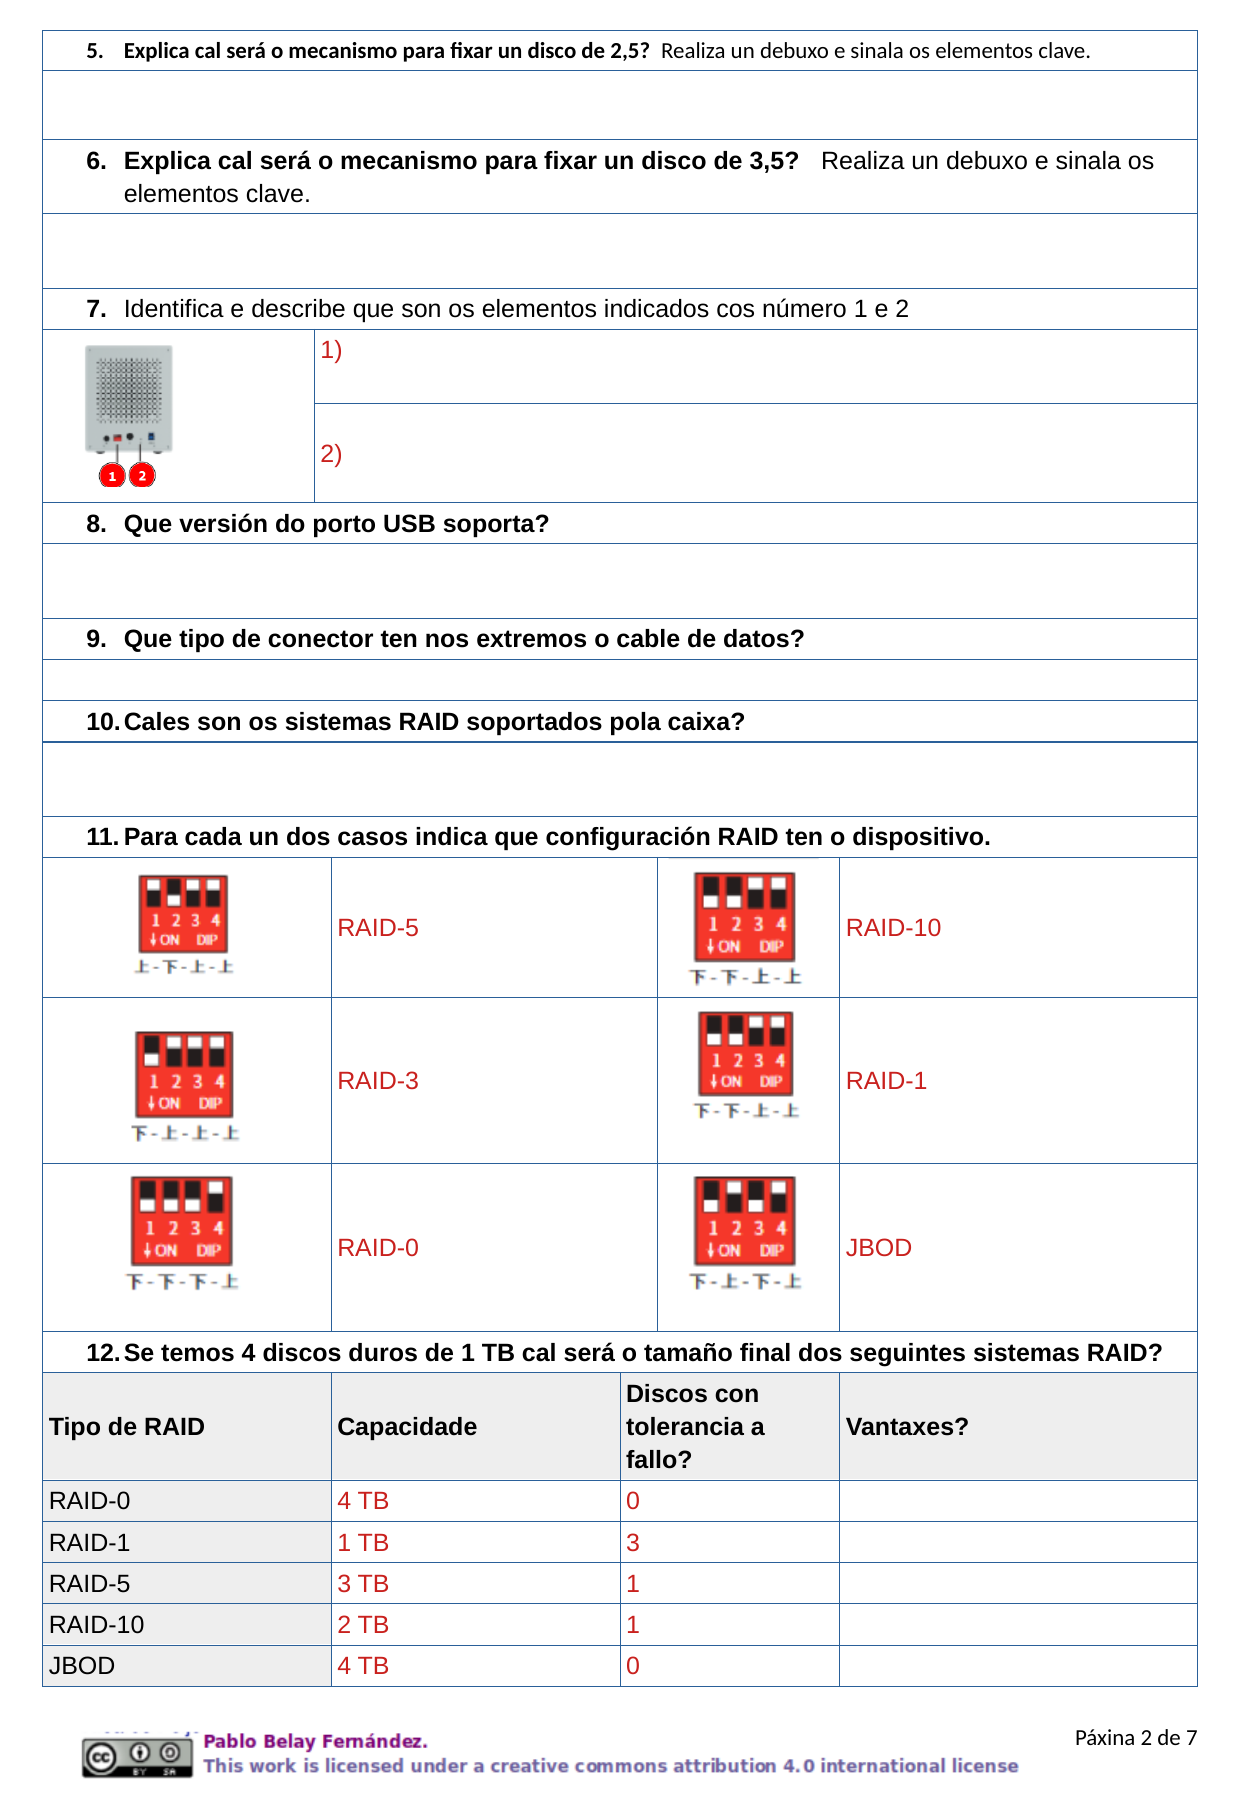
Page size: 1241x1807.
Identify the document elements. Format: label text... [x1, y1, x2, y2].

table_cell 2 TB [332, 1604, 620, 1644]
table_cell Que tipo de conector ten nos extremos o cable de datos? [43, 619, 1197, 659]
table_cell RAID-3 [332, 998, 657, 1162]
picture [688, 1169, 809, 1293]
table_cell [658, 998, 839, 1162]
table_cell RAID-1 [43, 1522, 331, 1562]
table_cell [840, 1522, 1197, 1562]
table_cell [43, 330, 314, 502]
table_cell [43, 544, 1197, 618]
table_cell Discos con tolerancia a fallo? [621, 1373, 839, 1479]
table_cell 4 TB [332, 1646, 620, 1686]
picture [111, 1169, 246, 1299]
table_cell [658, 1164, 839, 1331]
table_cell RAID-0 [332, 1164, 657, 1331]
table_cell Explica cal será o mecanismo para fixar un disco de 3,5? Realiza un debuxo e sinala os elementos clave. [43, 140, 1197, 213]
table_cell [43, 71, 1197, 139]
table_cell [840, 1563, 1197, 1603]
table_cell RAID-0 [43, 1481, 331, 1521]
table_cell 0 [621, 1481, 839, 1521]
table_cell [43, 660, 1197, 700]
table_cell 3 [621, 1522, 839, 1562]
table_cell Vantaxes? [840, 1373, 1197, 1479]
table_cell 4 TB [332, 1481, 620, 1521]
table_cell JBOD [43, 1646, 331, 1686]
table_cell RAID-5 [43, 1563, 331, 1603]
table_cell [43, 998, 331, 1162]
table_cell 1 [621, 1563, 839, 1603]
table_cell 1 [621, 1604, 839, 1644]
table_cell [840, 1481, 1197, 1521]
table_cell 3 TB [332, 1563, 620, 1603]
table_cell Capacidade [332, 1373, 620, 1479]
table_cell RAID-1 [840, 998, 1197, 1162]
table_cell [658, 858, 839, 997]
table_cell Tipo de RAID [43, 1373, 331, 1479]
picture [127, 867, 244, 978]
table_cell 0 [621, 1646, 839, 1686]
table_cell [840, 1604, 1197, 1644]
picture [691, 1003, 806, 1124]
picture [131, 1025, 247, 1149]
table_cell JBOD [840, 1164, 1197, 1331]
table_cell [43, 858, 331, 997]
table_cell RAID-5 [332, 858, 657, 997]
table_cell Se temos 4 discos duros de 1 TB cal será o tamaño final dos seguintes sistemas RAID? [43, 1332, 1197, 1372]
table_cell 1) [315, 330, 1197, 403]
table_cell RAID-10 [43, 1604, 331, 1644]
table_cell RAID-10 [840, 858, 1197, 997]
table_cell [43, 743, 1197, 816]
picture [65, 1722, 1035, 1787]
table_cell [43, 214, 1197, 287]
table_cell [840, 1646, 1197, 1686]
table_cell [43, 1164, 331, 1331]
table_cell 2) [315, 404, 1197, 502]
table_cell Explica cal será o mecanismo para fixar un disco de 2,5? Realiza un debuxo e sinala os elementos clave. [43, 31, 1197, 70]
picture [77, 339, 186, 487]
table_cell 1 TB [332, 1522, 620, 1562]
table_cell Cales son os sistemas RAID soportados pola caixa? [43, 701, 1197, 741]
table_cell Para cada un dos casos indica que configuración RAID ten o dispositivo. [43, 817, 1197, 857]
table_cell Que versión do porto USB soporta? [43, 503, 1197, 543]
table_cell Identifica e describe que son os elementos indicados cos número 1 e 2 [43, 289, 1197, 329]
picture [668, 858, 819, 991]
